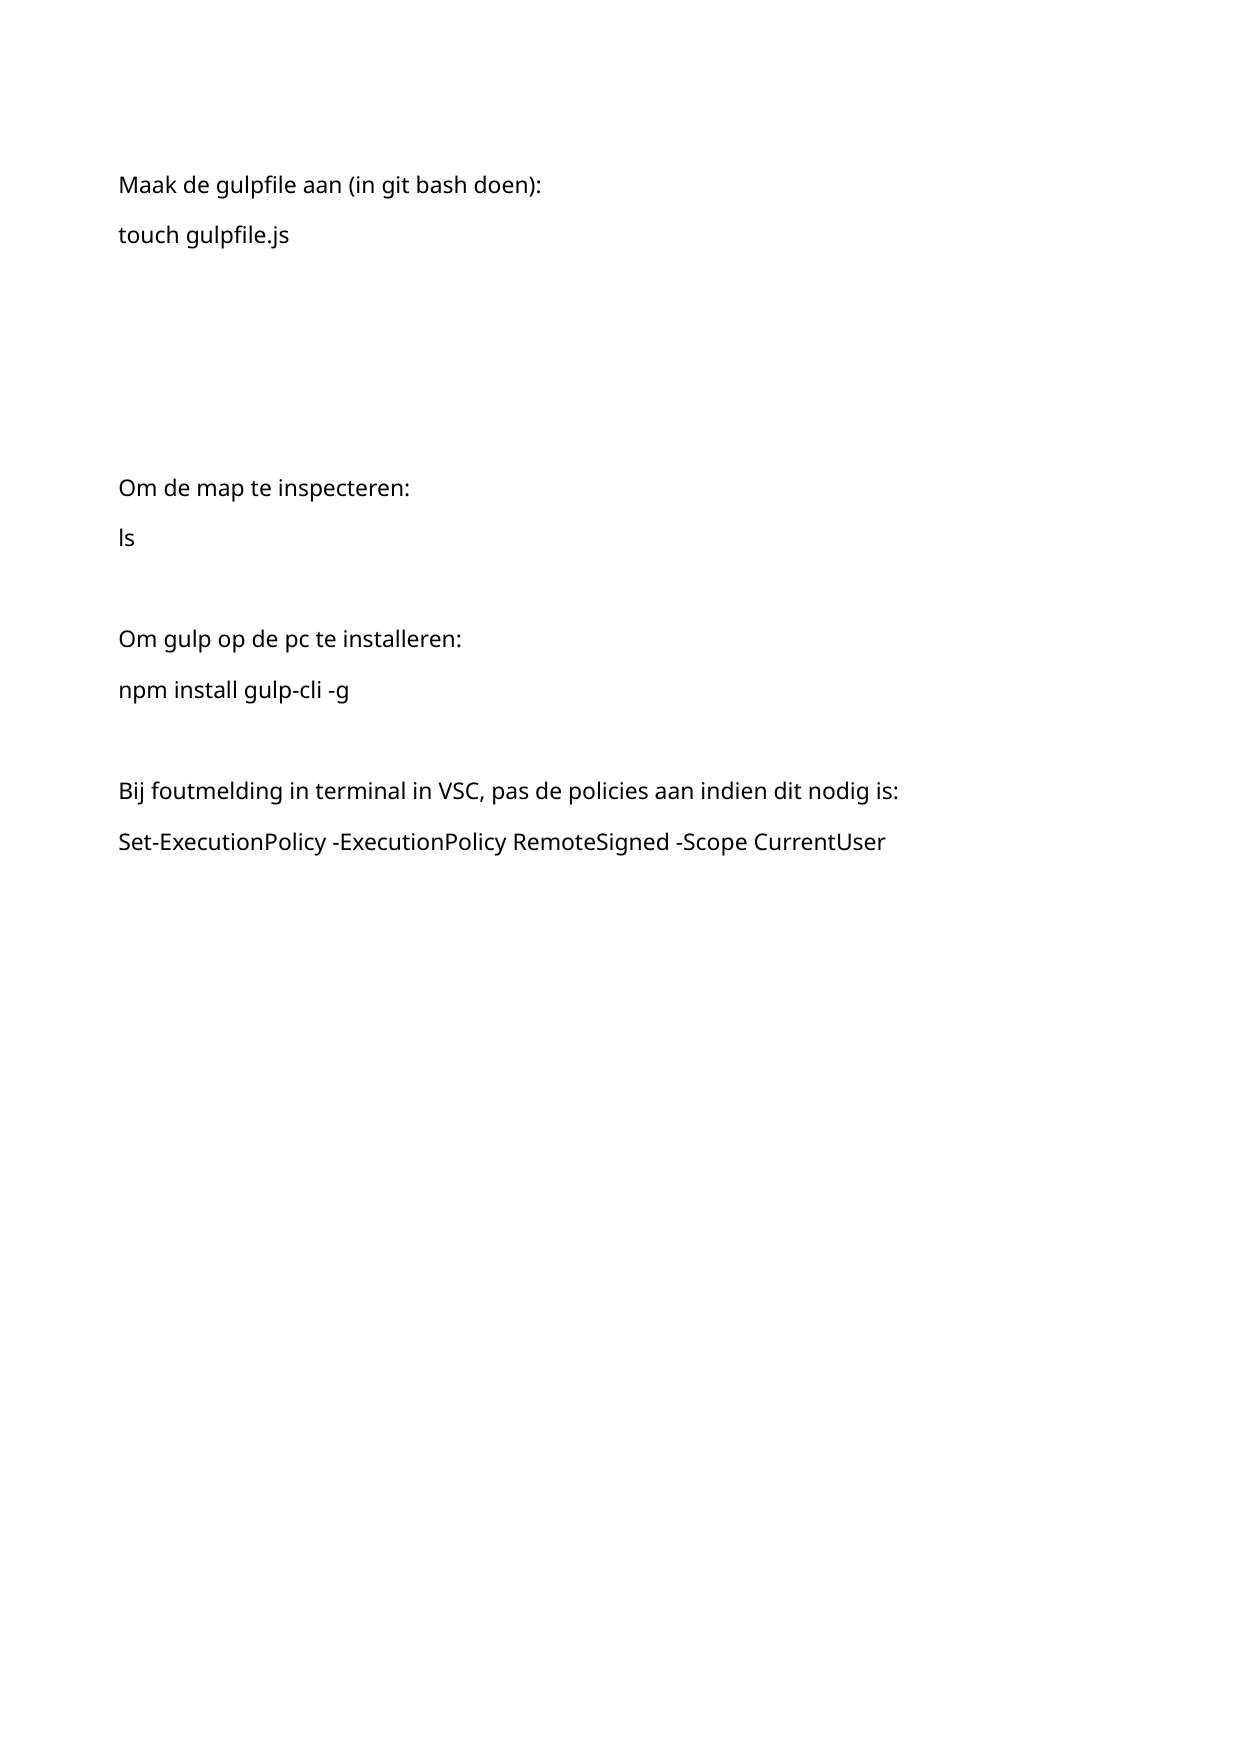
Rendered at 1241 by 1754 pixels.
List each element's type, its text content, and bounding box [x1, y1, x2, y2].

text Om gulp op de pc te installeren: [118, 623, 1122, 654]
text Maak de gulpfile aan (in git bash doen): [118, 169, 1122, 200]
text Set-ExecutionPolicy -ExecutionPolicy RemoteSigned -Scope CurrentUser [118, 825, 1122, 857]
text Bij foutmelding in terminal in VSC, pas de policies aan indien dit nodig is: [118, 775, 1122, 806]
text Om de map te inspecteren: [118, 472, 1122, 503]
text npm install gulp-cli -g [118, 674, 1122, 705]
text ls [118, 522, 1122, 553]
text touch gulpfile.js [118, 219, 1122, 250]
